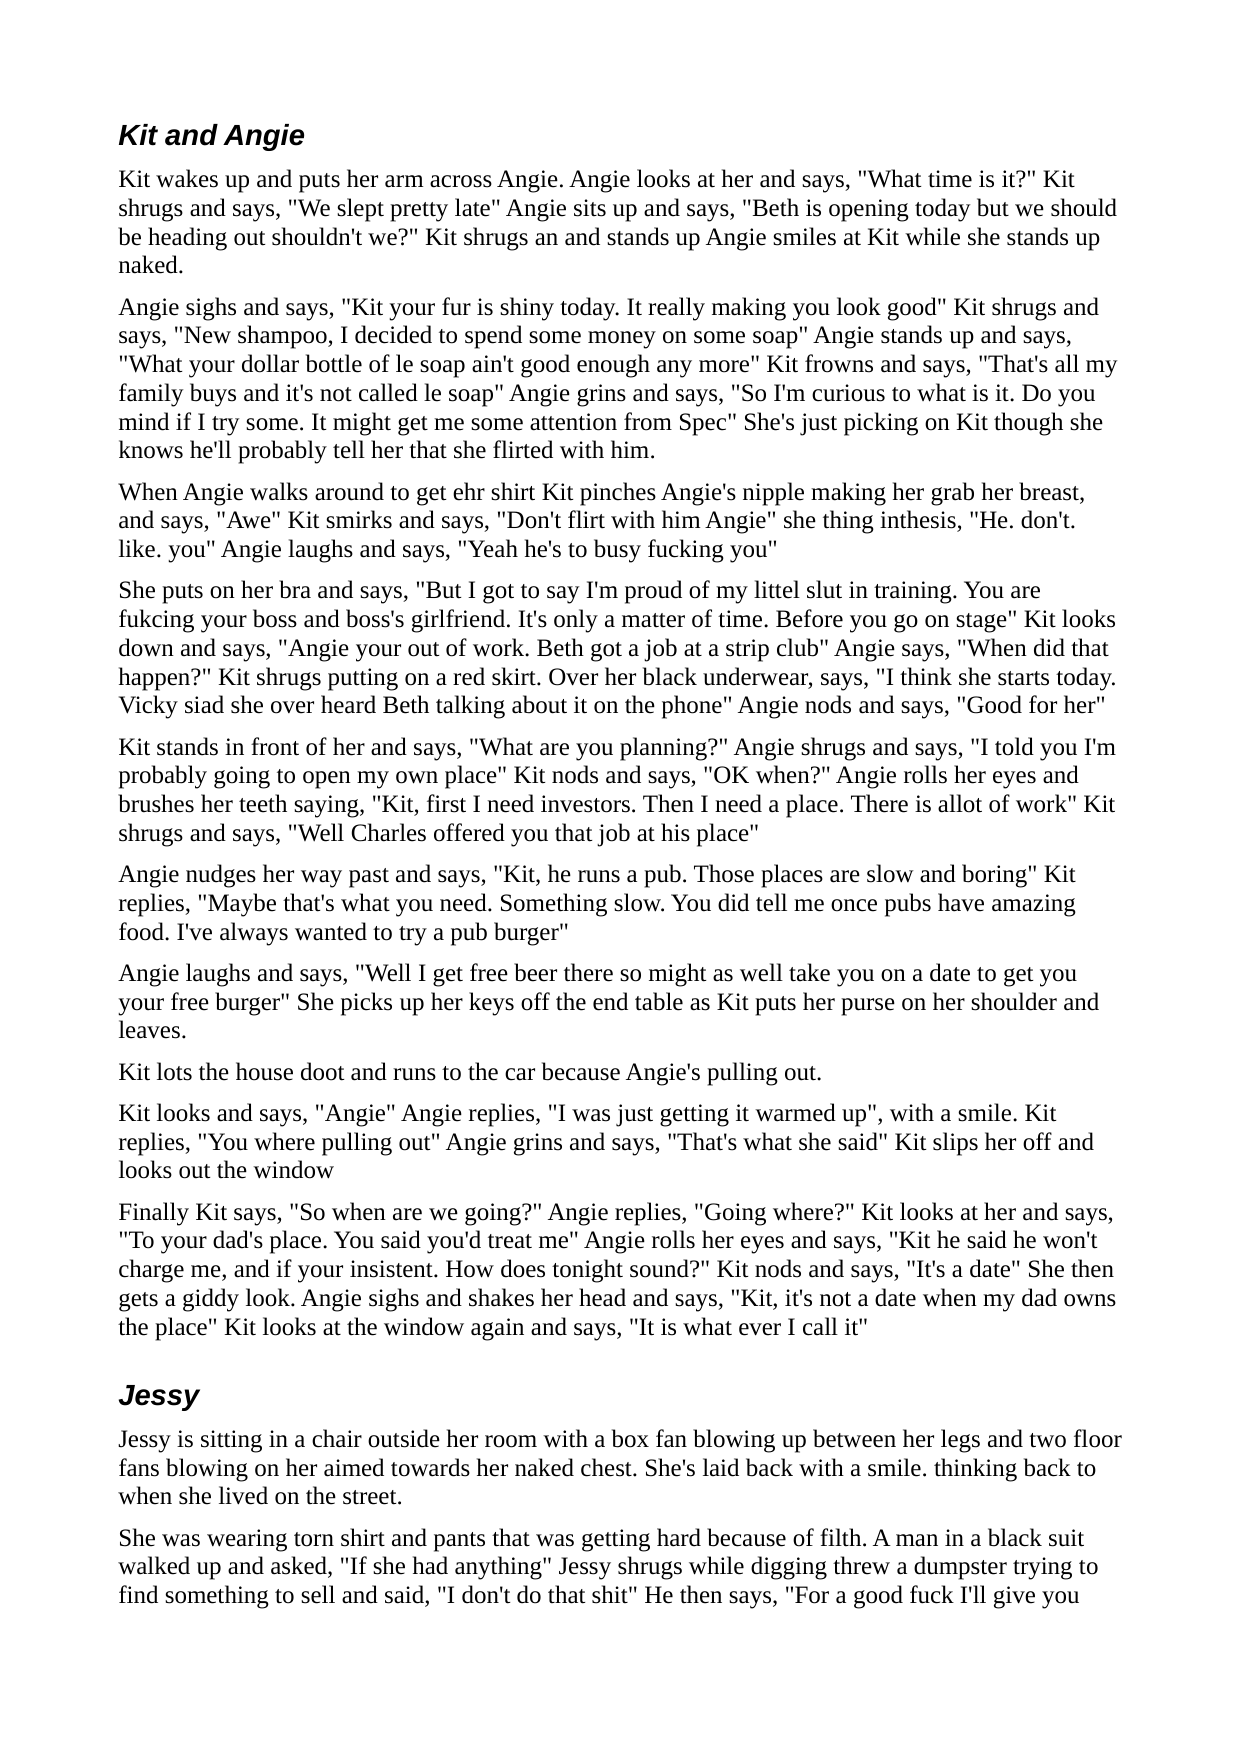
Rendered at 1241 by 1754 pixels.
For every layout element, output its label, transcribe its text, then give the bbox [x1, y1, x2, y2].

text She puts on her bra and says, "But I got to say I'm proud of my littel slut in training. You are fukcing your boss and boss's girlfriend. It's only a matter of time. Before you go on stage" Kit looks down and says, "Angie your out of work. Beth got a job at a strip club" Angie says, "When did that happen?" Kit shrugs putting on a red skirt. Over her black underwear, says, "I think she starts today. Vicky siad she over heard Beth talking about it on the phone" Angie nods and says, "Good for her" [118, 575, 1122, 719]
text Kit wakes up and puts her arm across Angie. Angie looks at her and says, "What time is it?" Kit shrugs and says, "We slept pretty late" Angie sits up and says, "Beth is opening today but we should be heading out shouldn't we?" Kit shrugs an and stands up Angie smiles at Kit while she stands up naked. [118, 164, 1122, 279]
text When Angie walks around to get ehr shirt Kit pinches Angie's nipple making her grab her breast, and says, "Awe" Kit smirks and says, "Don't flirt with him Angie" she thing inthesis, "He. don't. like. you" Angie laughs and says, "Yeah he's to busy fucking you" [118, 477, 1122, 563]
text Kit stands in front of her and says, "What are you planning?" Angie shrugs and says, "I told you I'm probably going to open my own place" Kit nods and says, "OK when?" Angie rolls her eyes and brushes her teeth saying, "Kit, first I need investors. Then I need a place. There is allot of work" Kit shrugs and says, "Well Charles offered you that job at his place" [118, 732, 1122, 847]
text Angie nudges her way past and says, "Kit, he runs a pub. Those places are slow and boring" Kit replies, "Maybe that's what you need. Something slow. You did tell me once pubs have amazing food. I've always wanted to try a pub burger" [118, 859, 1122, 945]
text Angie sighs and says, "Kit your fur is shiny today. It really making you look good" Kit shrugs and says, "New shampoo, I decided to spend some money on some soap" Angie stands up and says, "What your dollar bottle of le soap ain't good enough any more" Kit frowns and says, "That's all my family buys and it's not called le soap" Angie grins and says, "So I'm curious to what is it. Do you mind if I try some. It might get me some attention from Spec" She's just picking on Kit though she knows he'll probably tell her that she flirted with him. [118, 292, 1122, 464]
text She was wearing torn shirt and pants that was getting hard because of filth. A man in a black suit walked up and asked, "If she had anything" Jessy shrugs while digging threw a dumpster trying to find something to sell and said, "I don't do that shit" He then says, "For a good fuck I'll give you [118, 1523, 1122, 1609]
text Kit looks and says, "Angie" Angie replies, "I was just getting it warmed up", with a smile. Kit replies, "You where pulling out" Angie grins and says, "That's what she said" Kit slips her off and looks out the window [118, 1098, 1122, 1184]
subtitle Kit and Angie [118, 118, 1122, 152]
text Jessy is sitting in a chair outside her room with a box fan blowing up between her legs and two floor fans blowing on her aimed towards her naked chest. She's laid back with a smile. thinking back to when she lived on the street. [118, 1424, 1122, 1510]
text Finally Kit says, "So when are we going?" Angie replies, "Going where?" Kit looks at her and says, "To your dad's place. You said you'd treat me" Angie rolls her eyes and says, "Kit he said he won't charge me, and if your insistent. How does tonight sound?" Kit nods and says, "It's a date" She then gets a giddy look. Angie sighs and shakes her head and says, "Kit, it's not a date when my dad owns the place" Kit looks at the window again and says, "It is what ever I call it" [118, 1197, 1122, 1340]
text Angie laughs and says, "Well I get free beer there so might as well take you on a date to get you your free burger" She picks up her keys off the end table as Kit puts her purse on her shoulder and leaves. [118, 958, 1122, 1044]
text Kit lots the house doot and runs to the car because Angie's pulling out. [118, 1057, 1122, 1085]
subtitle Jessy [118, 1378, 1122, 1411]
